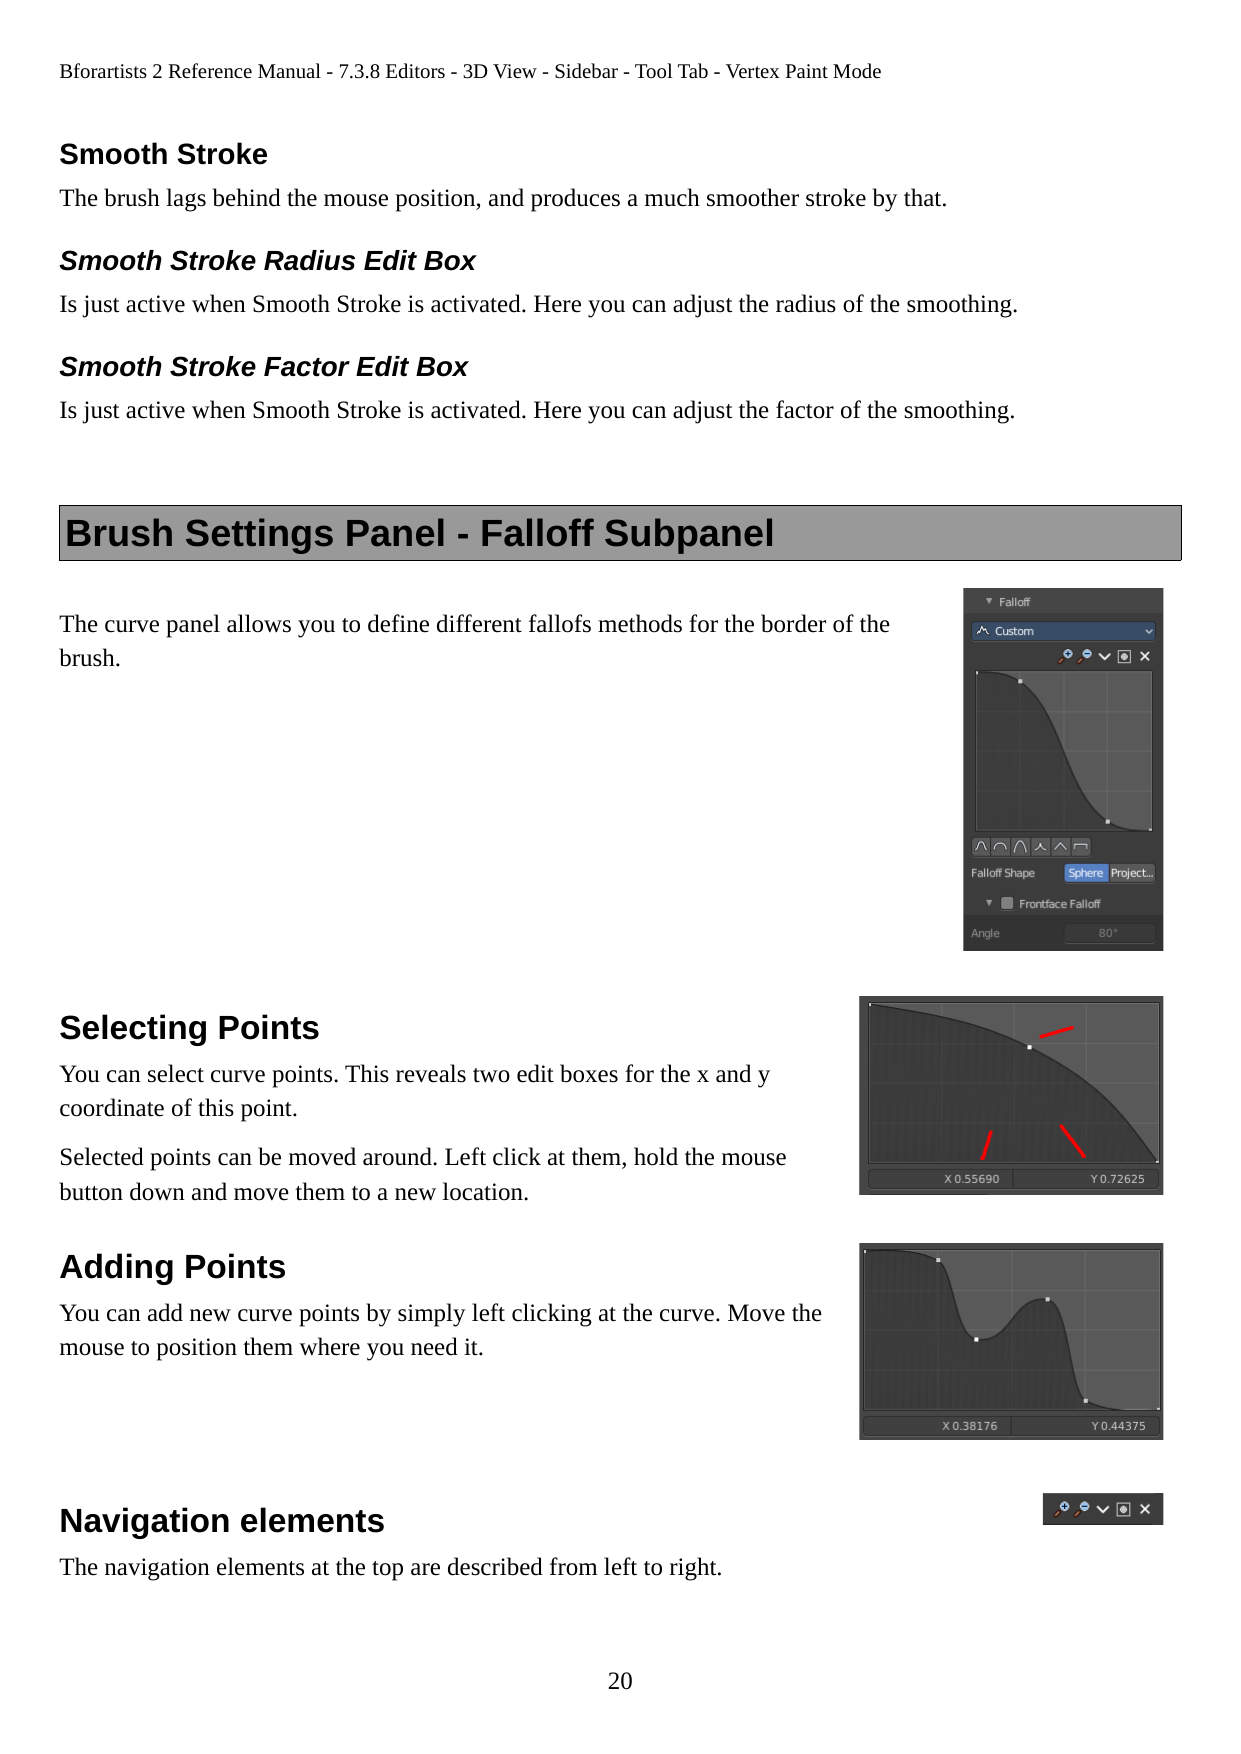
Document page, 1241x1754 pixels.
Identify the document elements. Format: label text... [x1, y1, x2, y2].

subtitle Adding Points [59, 1247, 859, 1286]
text Selected points can be moved around. Left click at them, hold the mouse button down and move them to a new location. [59, 1142, 1181, 1206]
picture [1042, 1493, 1164, 1525]
text You can add new curve points by simply left clicking at the curve. Move the mouse to position them where you need it. [59, 1298, 859, 1361]
text The curve panel allows you to define different fallofs methods for the border of the brush. [59, 609, 963, 672]
text Is just active when Smooth Stroke is activated. Here you can adjust the radius of the smoothing. [59, 289, 1181, 318]
table_header Brush Settings Panel - Falloff Subpanel [60, 506, 1181, 560]
subtitle [1164, 1247, 1181, 1286]
subtitle Smooth Stroke Radius Edit Box [59, 244, 1181, 276]
subtitle Navigation elements [59, 1501, 1181, 1539]
text Is just active when Smooth Stroke is activated. Here you can adjust the factor of the smoothing. [59, 395, 1181, 423]
picture [859, 996, 1164, 1195]
text The brush lags behind the mouse position, and produces a much smoother stroke by that. [59, 183, 1181, 212]
subtitle Smooth Stroke Factor Edit Box [59, 350, 1181, 382]
picture [859, 1243, 1164, 1440]
picture [963, 588, 1164, 951]
subtitle [1164, 1008, 1181, 1046]
subtitle Smooth Stroke [59, 137, 1181, 170]
text You can select curve points. This reveals two edit boxes for the x and y coordinate of this point. [59, 1059, 859, 1122]
subtitle Selecting Points [59, 1008, 859, 1046]
text The navigation elements at the top are described from left to right. [59, 1552, 1181, 1580]
